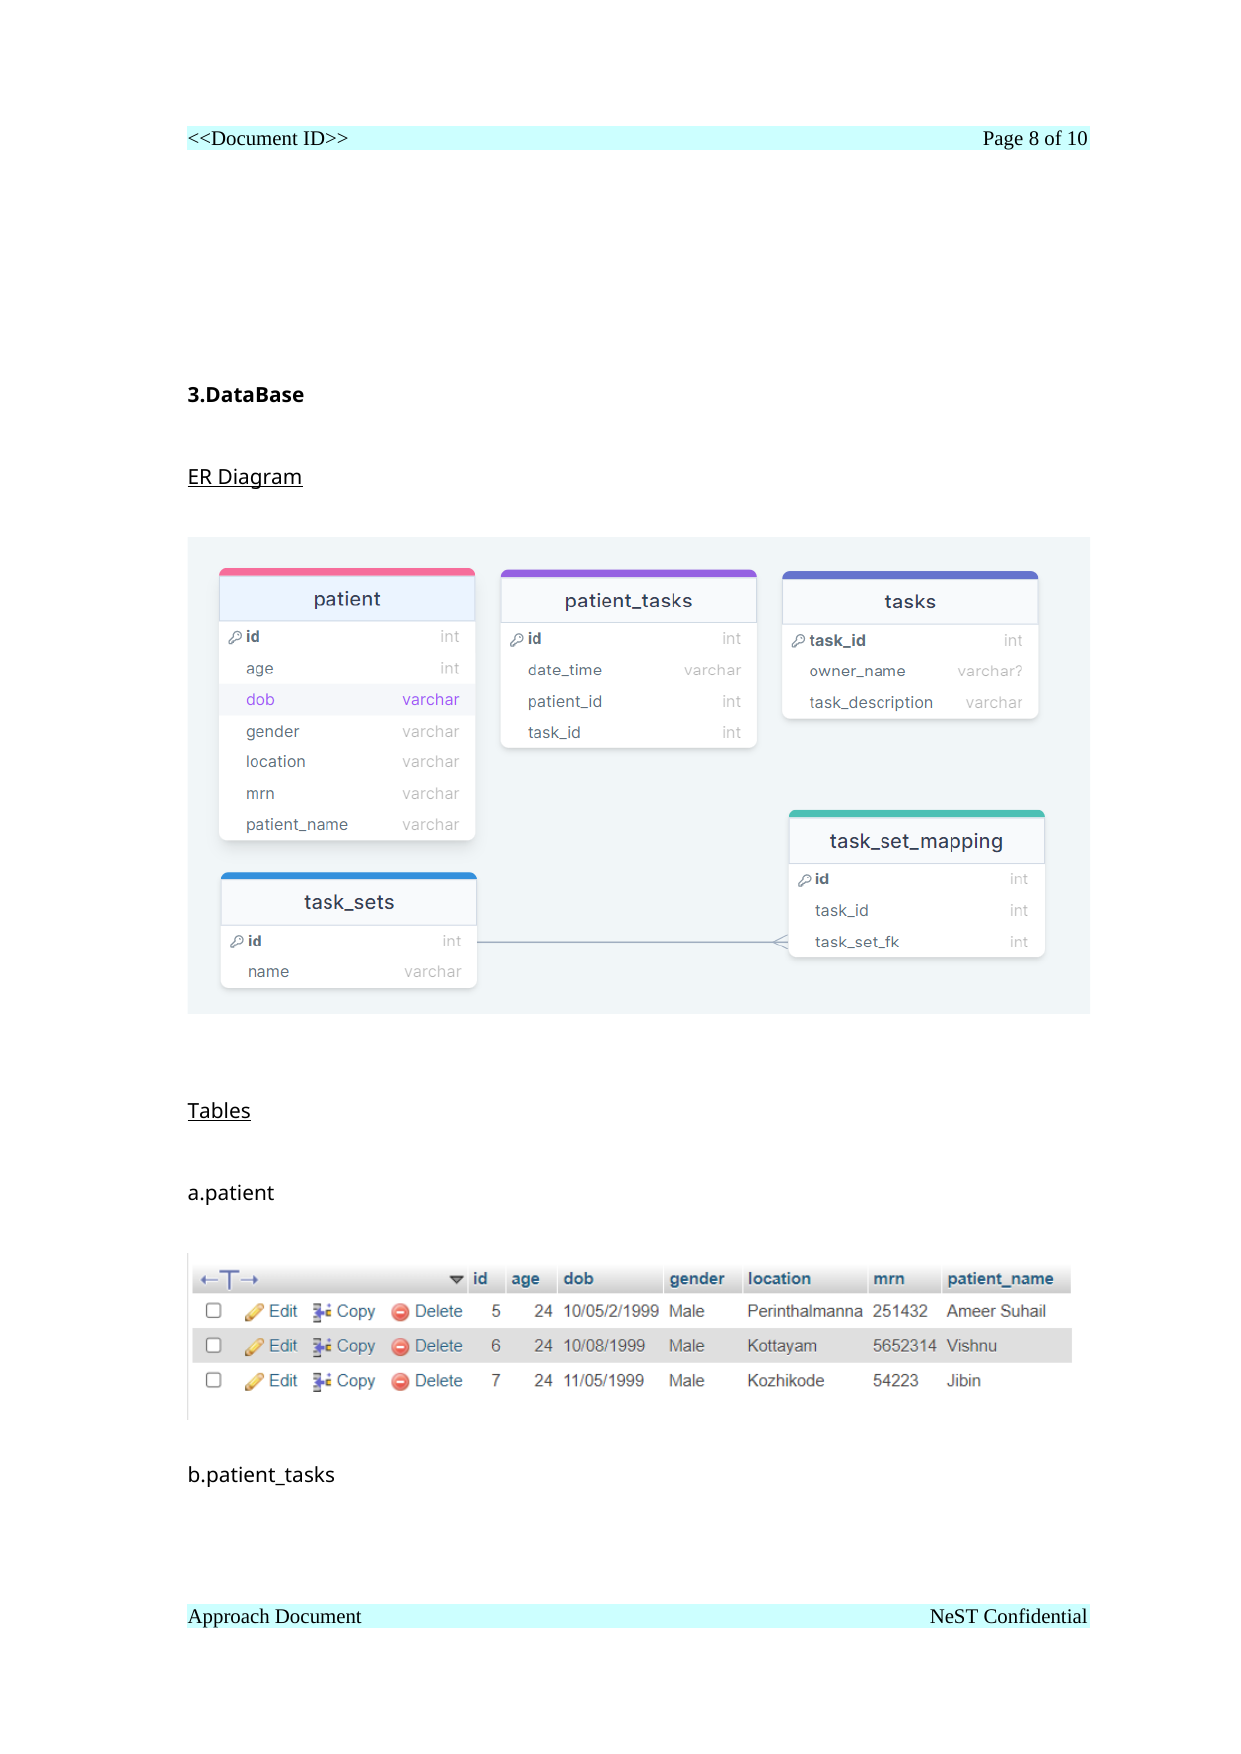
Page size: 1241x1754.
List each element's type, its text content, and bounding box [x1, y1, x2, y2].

text Tables [187, 1096, 1090, 1124]
text a.patient [187, 1178, 1090, 1206]
text b.patient_tasks [187, 1460, 1090, 1489]
picture [187, 537, 1091, 1014]
picture [187, 1253, 1091, 1420]
text ER Diagram [187, 462, 1090, 490]
text 3.DataBase [187, 380, 1090, 408]
